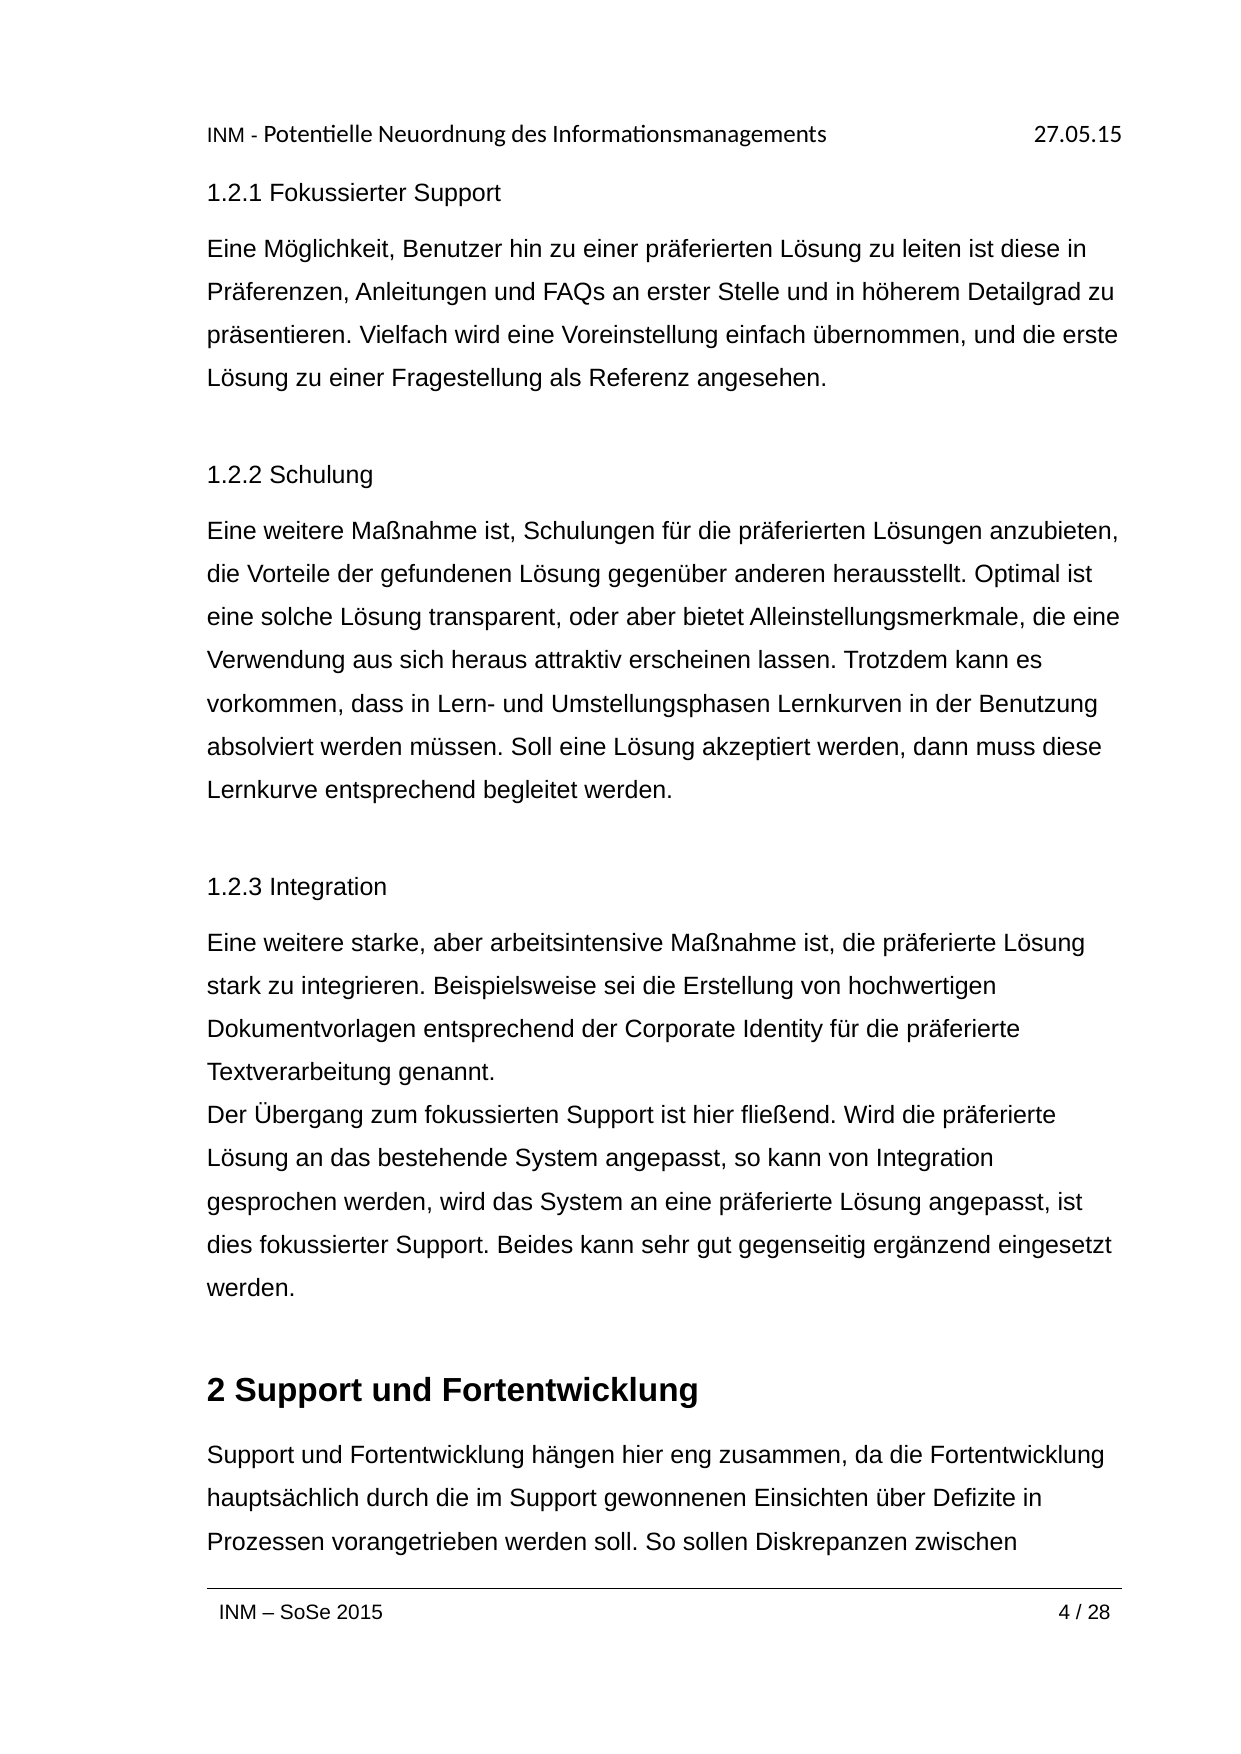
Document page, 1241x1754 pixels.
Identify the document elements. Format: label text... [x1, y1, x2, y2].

text Der Übergang zum fokussierten Support ist hier fließend. Wird die präferierte Lösung an das bestehende System angepasst, so kann von Integration gesprochen werden, wird das System an eine präferierte Lösung angepasst, ist dies fokussierter Support. Beides kann sehr gut gegenseitig ergänzend eingesetzt werden. [207, 1100, 1122, 1302]
text Eine weitere Maßnahme ist, Schulungen für die präferierten Lösungen anzubieten, die Vorteile der gefundenen Lösung gegenüber anderen herausstellt. Optimal ist eine solche Lösung transparent, oder aber bietet Alleinstellungsmerkmale, die eine Verwendung aus sich heraus attraktiv erscheinen lassen. Trotzdem kann es vorkommen, dass in Lern- und Umstellungsphasen Lernkurven in der Benutzung absolviert werden müssen. Soll eine Lösung akzeptiert werden, dann muss diese Lernkurve entsprechend begleitet werden. [207, 516, 1122, 803]
text Support und Fortentwicklung hängen hier eng zusammen, da die Fortentwicklung hauptsächlich durch die im Support gewonnenen Einsichten über Defizite in Prozessen vorangetrieben werden soll. So sollen Diskrepanzen zwischen [207, 1440, 1122, 1555]
subtitle 1.2.3 Integration [207, 872, 1122, 901]
text Eine Möglichkeit, Benutzer hin zu einer präferierten Lösung zu leiten ist diese in Präferenzen, Anleitungen und FAQs an erster Stelle und in höherem Detailgrad zu präsentieren. Vielfach wird eine Voreinstellung einfach übernommen, und die erste Lösung zu einer Fragestellung als Referenz angesehen. [207, 234, 1122, 392]
subtitle 1.2.2 Schulung [207, 461, 1122, 489]
subtitle 2 Support und Fortentwicklung [207, 1370, 1122, 1409]
subtitle 1.2.1 Fokussierter Support [207, 178, 1122, 207]
text Eine weitere starke, aber arbeitsintensive Maßnahme ist, die präferierte Lösung stark zu integrieren. Beispielsweise sei die Erstellung von hochwertigen Dokumentvorlagen entsprechend der Corporate Identity für die präferierte Textverarbeitung genannt. [207, 928, 1122, 1086]
